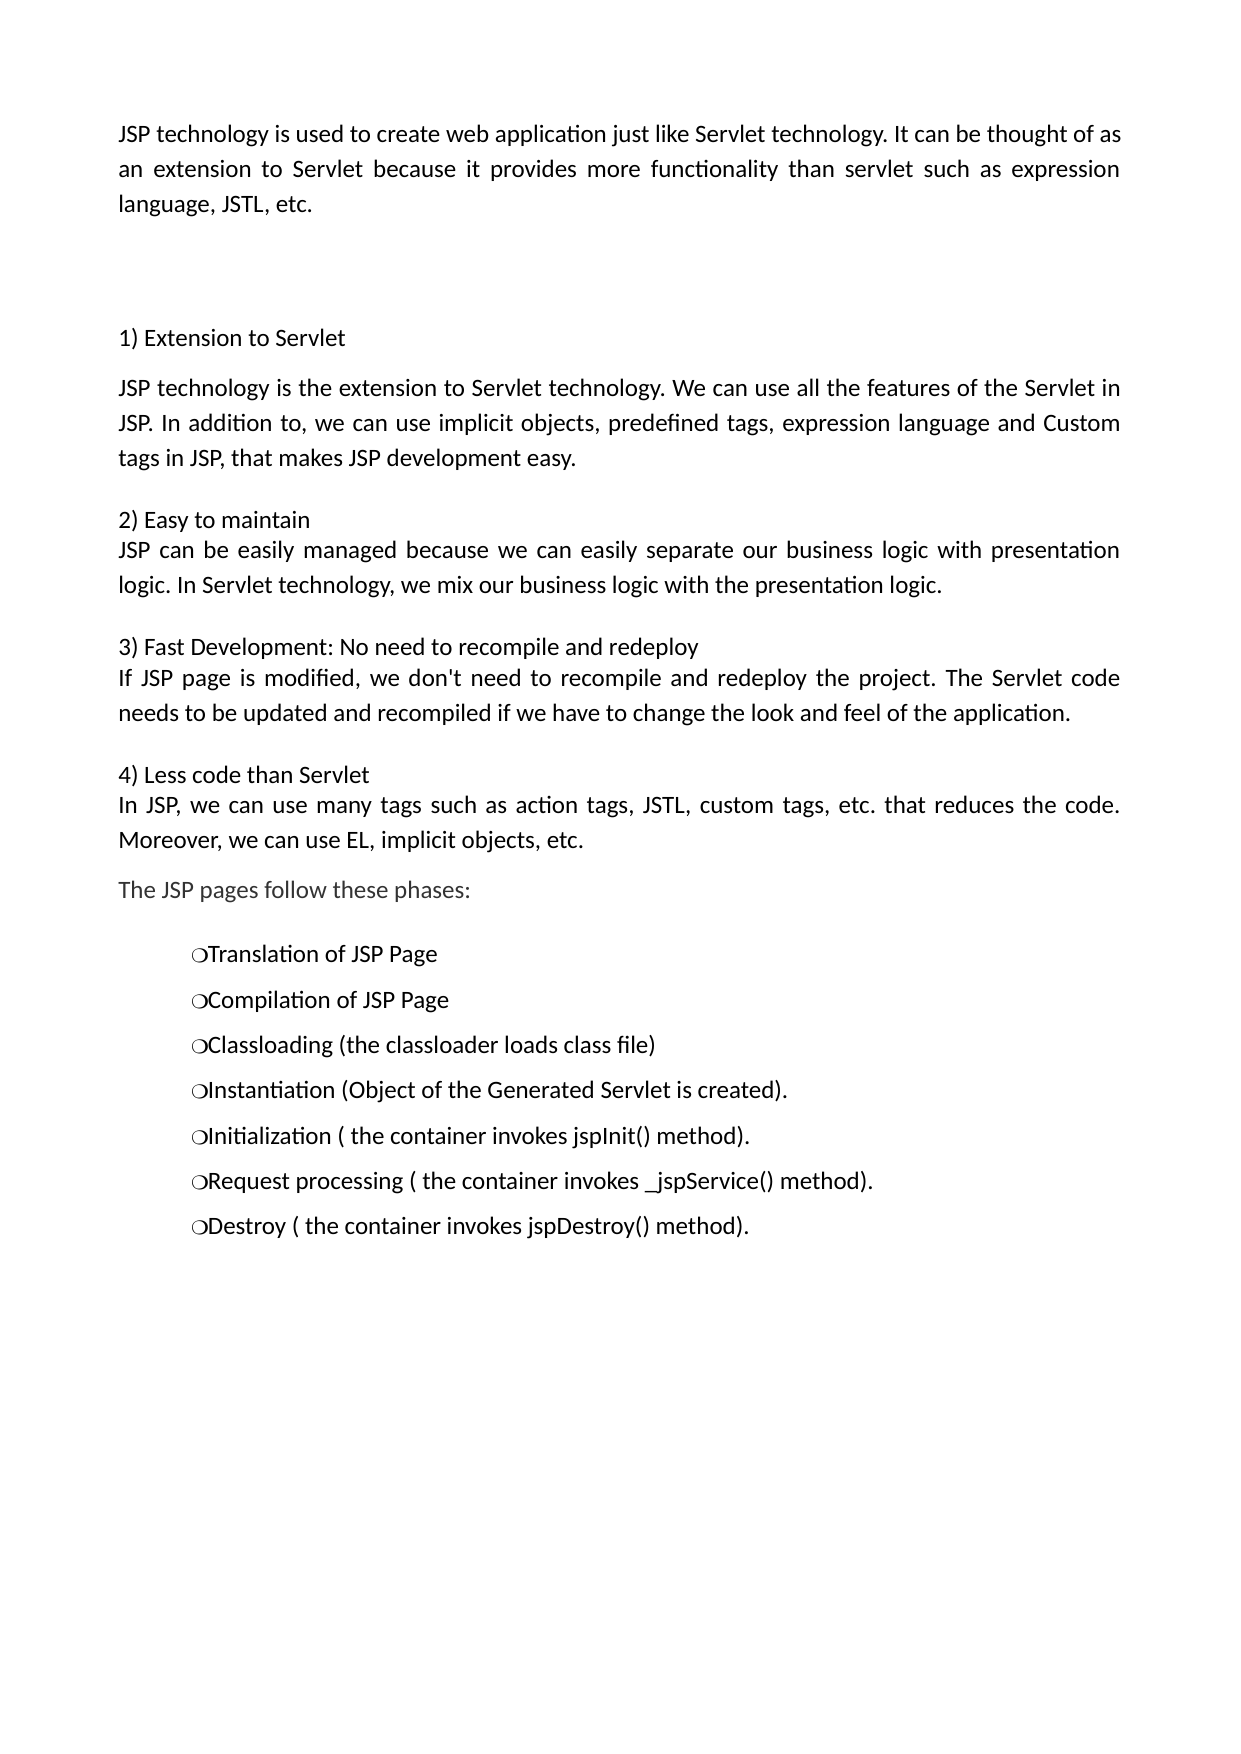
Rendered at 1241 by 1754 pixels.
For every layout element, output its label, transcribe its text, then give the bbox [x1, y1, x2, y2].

subtitle 2) Easy to maintain [118, 504, 1122, 534]
list Compilation of JSP Page [118, 975, 1122, 1014]
list Destroy ( the container invokes jspDestroy() method). [118, 1202, 1122, 1241]
text JSP technology is the extension to Servlet technology. We can use all the features of the Servlet in JSP. In addition to, we can use implicit objects, predefined tags, expression language and Custom tags in JSP, that makes JSP development easy. [118, 372, 1122, 472]
list Request processing ( the container invokes _jspService() method). [118, 1157, 1122, 1196]
list Classloading (the classloader loads class file) [118, 1021, 1122, 1060]
list Translation of JSP Page [118, 930, 1122, 969]
list Initialization ( the container invokes jspInit() method). [118, 1111, 1122, 1150]
text The JSP pages follow these phases: [118, 874, 1122, 905]
text JSP technology is used to create web application just like Servlet technology. It can be thought of as an extension to Servlet because it provides more functionality than servlet such as expression language, JSTL, etc. [118, 118, 1122, 219]
subtitle 3) Fast Development: No need to recompile and redeploy [118, 632, 1122, 662]
text 1) Extension to Servlet [118, 287, 1122, 353]
text JSP can be easily managed because we can easily separate our business logic with presentation logic. In Servlet technology, we mix our business logic with the presentation logic. [118, 534, 1122, 600]
text In JSP, we can use many tags such as action tags, JSTL, custom tags, etc. that reduces the code. Moreover, we can use EL, implicit objects, etc. [118, 790, 1122, 855]
text If JSP page is modified, we don't need to recompile and redeploy the project. The Servlet code needs to be updated and recompiled if we have to change the look and feel of the application. [118, 662, 1122, 728]
subtitle 4) Less code than Servlet [118, 759, 1122, 790]
list Instantiation (Object of the Generated Servlet is created). [118, 1066, 1122, 1105]
